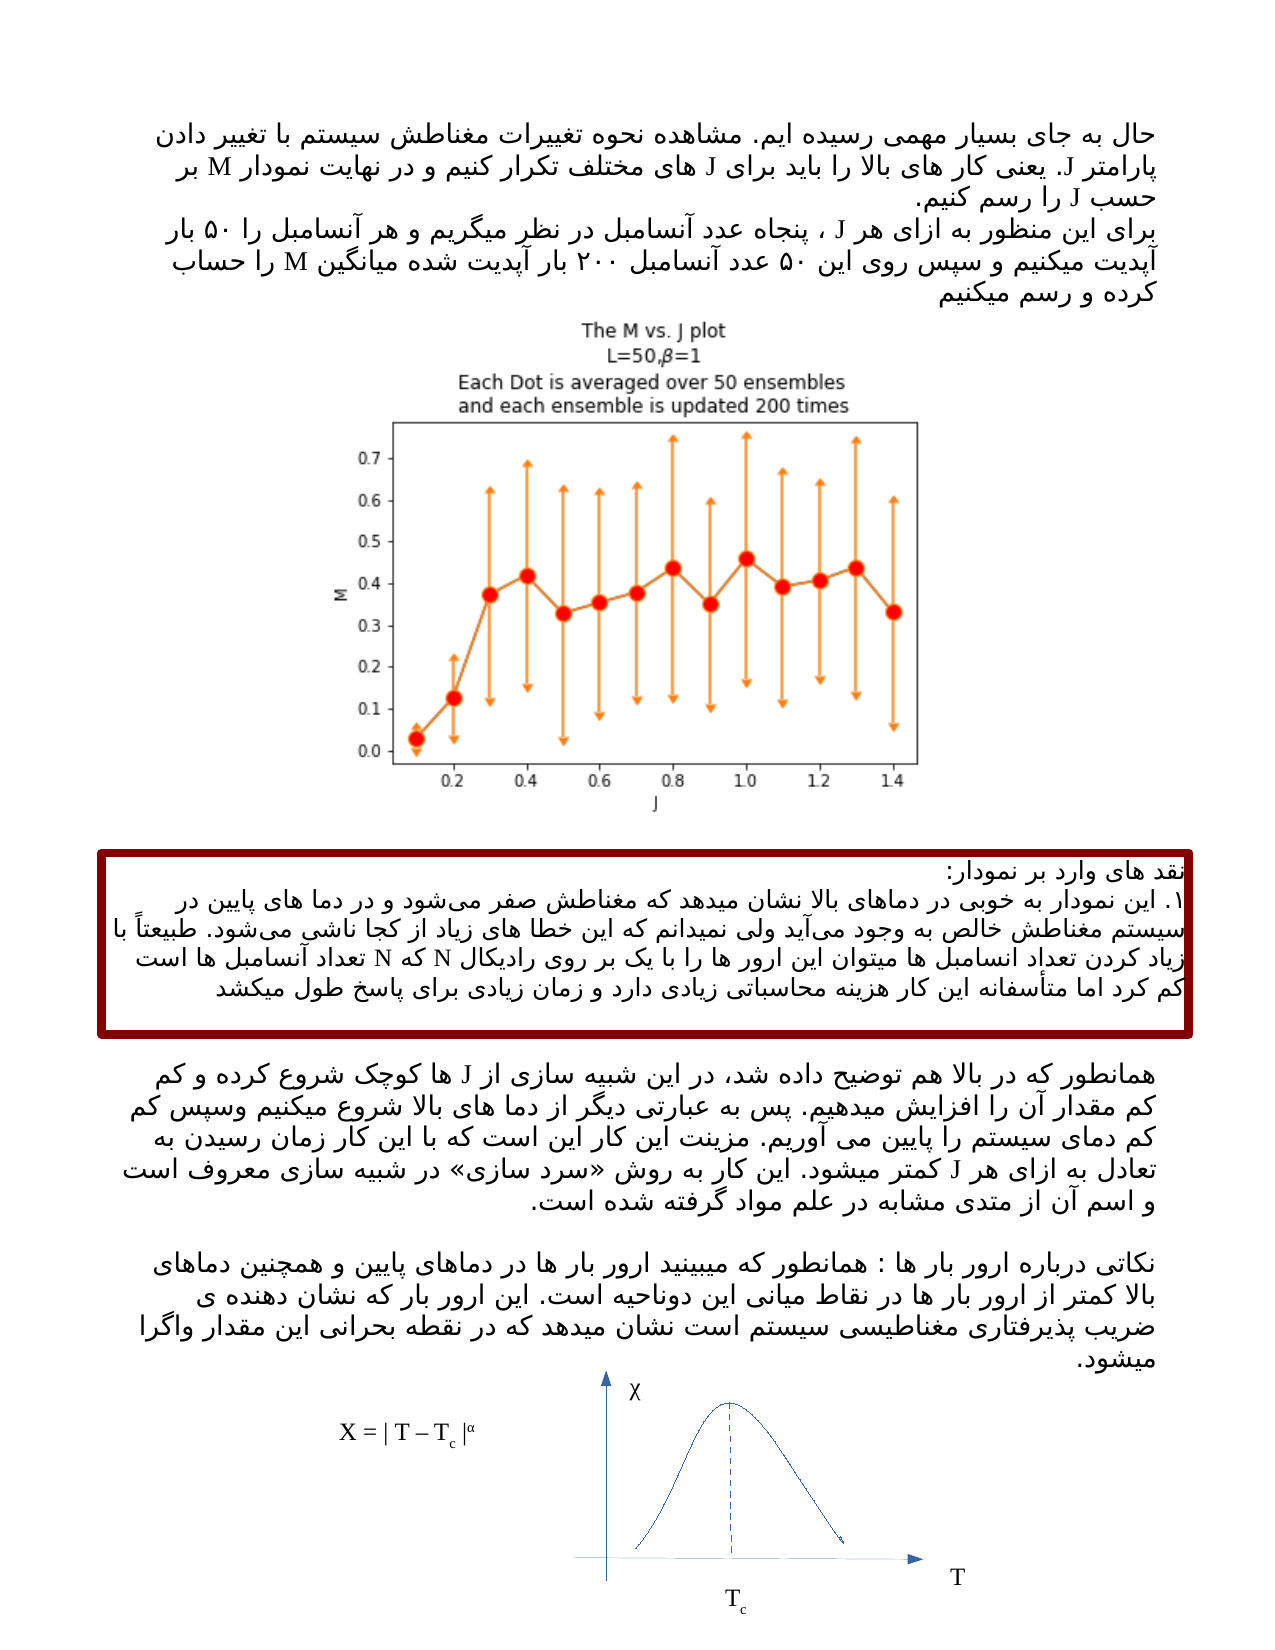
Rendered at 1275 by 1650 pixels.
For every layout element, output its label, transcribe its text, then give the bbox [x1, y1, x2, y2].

picture [330, 308, 945, 823]
text برای این منظور به ازای هر J ، پنجاه عدد آنسامبل در نظر میگریم و هر آنسامبل را ۵۰ بار آپدیت میکنیم و سپس روی این ۵۰ عدد آنسامبل ۲۰۰ بار آپدیت شده میانگین M را حساب کرده و رسم میکنیم [118, 213, 1157, 308]
text همانطور که در بالا هم توضیح داده شد، در این شبیه سازی از J ها کوچک شروع کرده و کم کم مقدار آن را افزایش میدهیم. پس به عبارتی دیگر از دما های بالا شروع میکنیم وسپس کم کم دمای سیستم را پایین می آوریم. مزینت این کار این است که با این کار زمان رسیدن به تعادل به ازای هر J کمتر میشود. این کار به روش «سرد سازی» در شبیه سازی معروف است و اسم آن از متدی مشابه در علم مواد گرفته شده است. [118, 1058, 1157, 1216]
text حال به جای بسیار مهمی رسیده ایم. مشاهده نحوه تغییرات مغناطش سیستم با تغییر دادن پارامتر J. یعنی کار های بالا را باید برای J های مختلف تکرار کنیم و در نهایت نمودار M بر حسب J را رسم کنیم. [118, 118, 1157, 213]
text نکاتی درباره ارور بار ها : همانطور که میبینید ارور بار ها در دماهای پایین و همچنین دماهای بالا کمتر از ارور بار ها در نقاط میانی این دوناحیه است. این ارور بار که نشان دهنده ی ضریب پذیرفتاری مغناطیسی سیستم است نشان میدهد که در نقطه بحرانی این مقدار واگرا میشود. [118, 1248, 1157, 1374]
